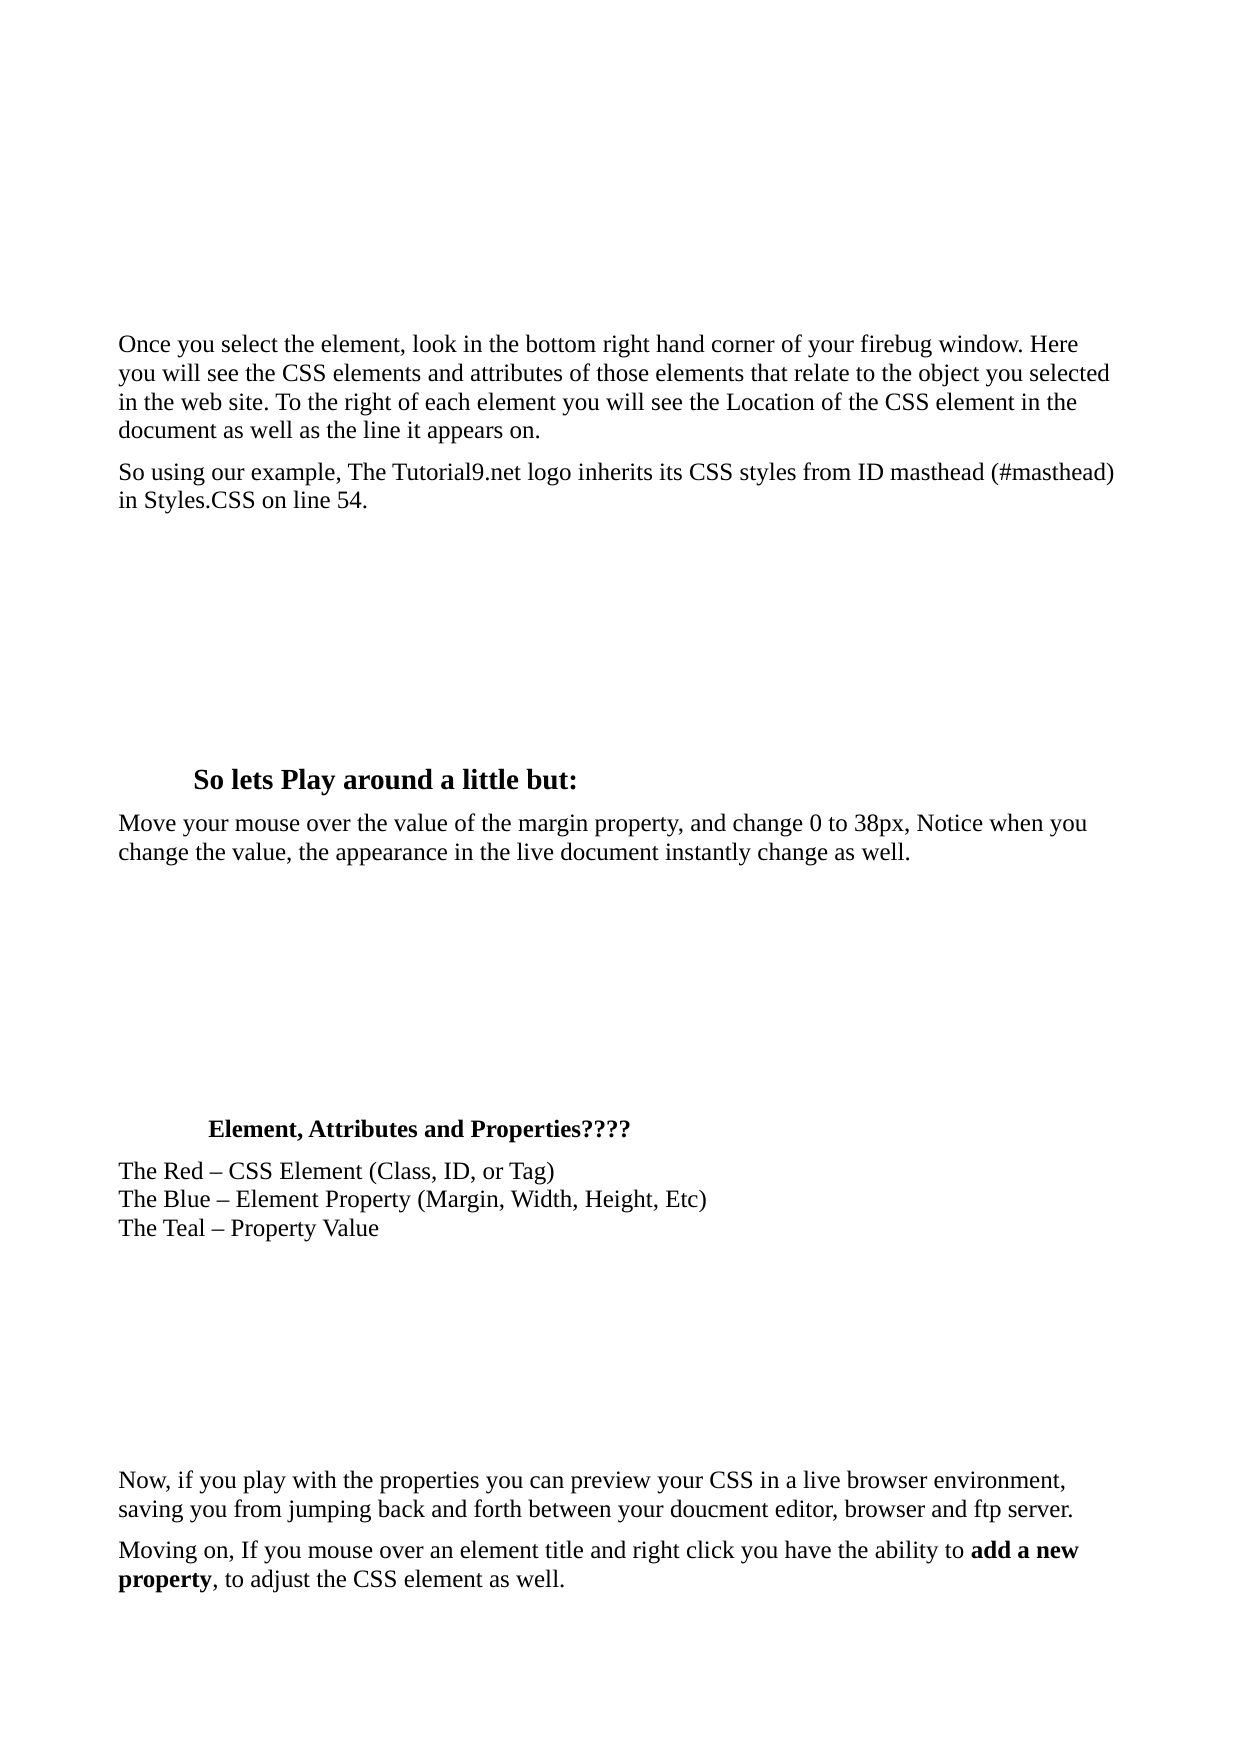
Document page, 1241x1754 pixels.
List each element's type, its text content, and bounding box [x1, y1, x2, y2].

text Move your mouse over the value of the margin property, and change 0 to 38px, Notice when you change the value, the appearance in the live document instantly change as well. [118, 808, 1122, 866]
subtitle Element, Attributes and Properties???? [118, 1114, 1122, 1143]
text Moving on, If you mouse over an element title and right click you have the ability to add a new property, to adjust the CSS element as well. [118, 1535, 1122, 1593]
text Once you select the element, look in the bottom right hand corner of your firebug window. Here you will see the CSS elements and attributes of those elements that relate to the object you selected in the web site. To the right of each element you will see the Location of the CSS element in the document as well as the line it appears on. [118, 329, 1122, 444]
text Now, if you play with the properties you can preview your CSS in a live browser environment, saving you from jumping back and forth between your doucment editor, browser and ftp server. [118, 1465, 1122, 1523]
subtitle So lets Play around a little but: [118, 762, 1122, 796]
text The Red – CSS Element (Class, ID, or Tag) The Blue – Element Property (Margin, Width, Height, Etc) The Teal – Property Value [118, 1156, 1122, 1242]
text So using our example, The Tutorial9.net logo inherits its CSS styles from ID masthead (#masthead) in Styles.CSS on line 54. [118, 457, 1122, 514]
